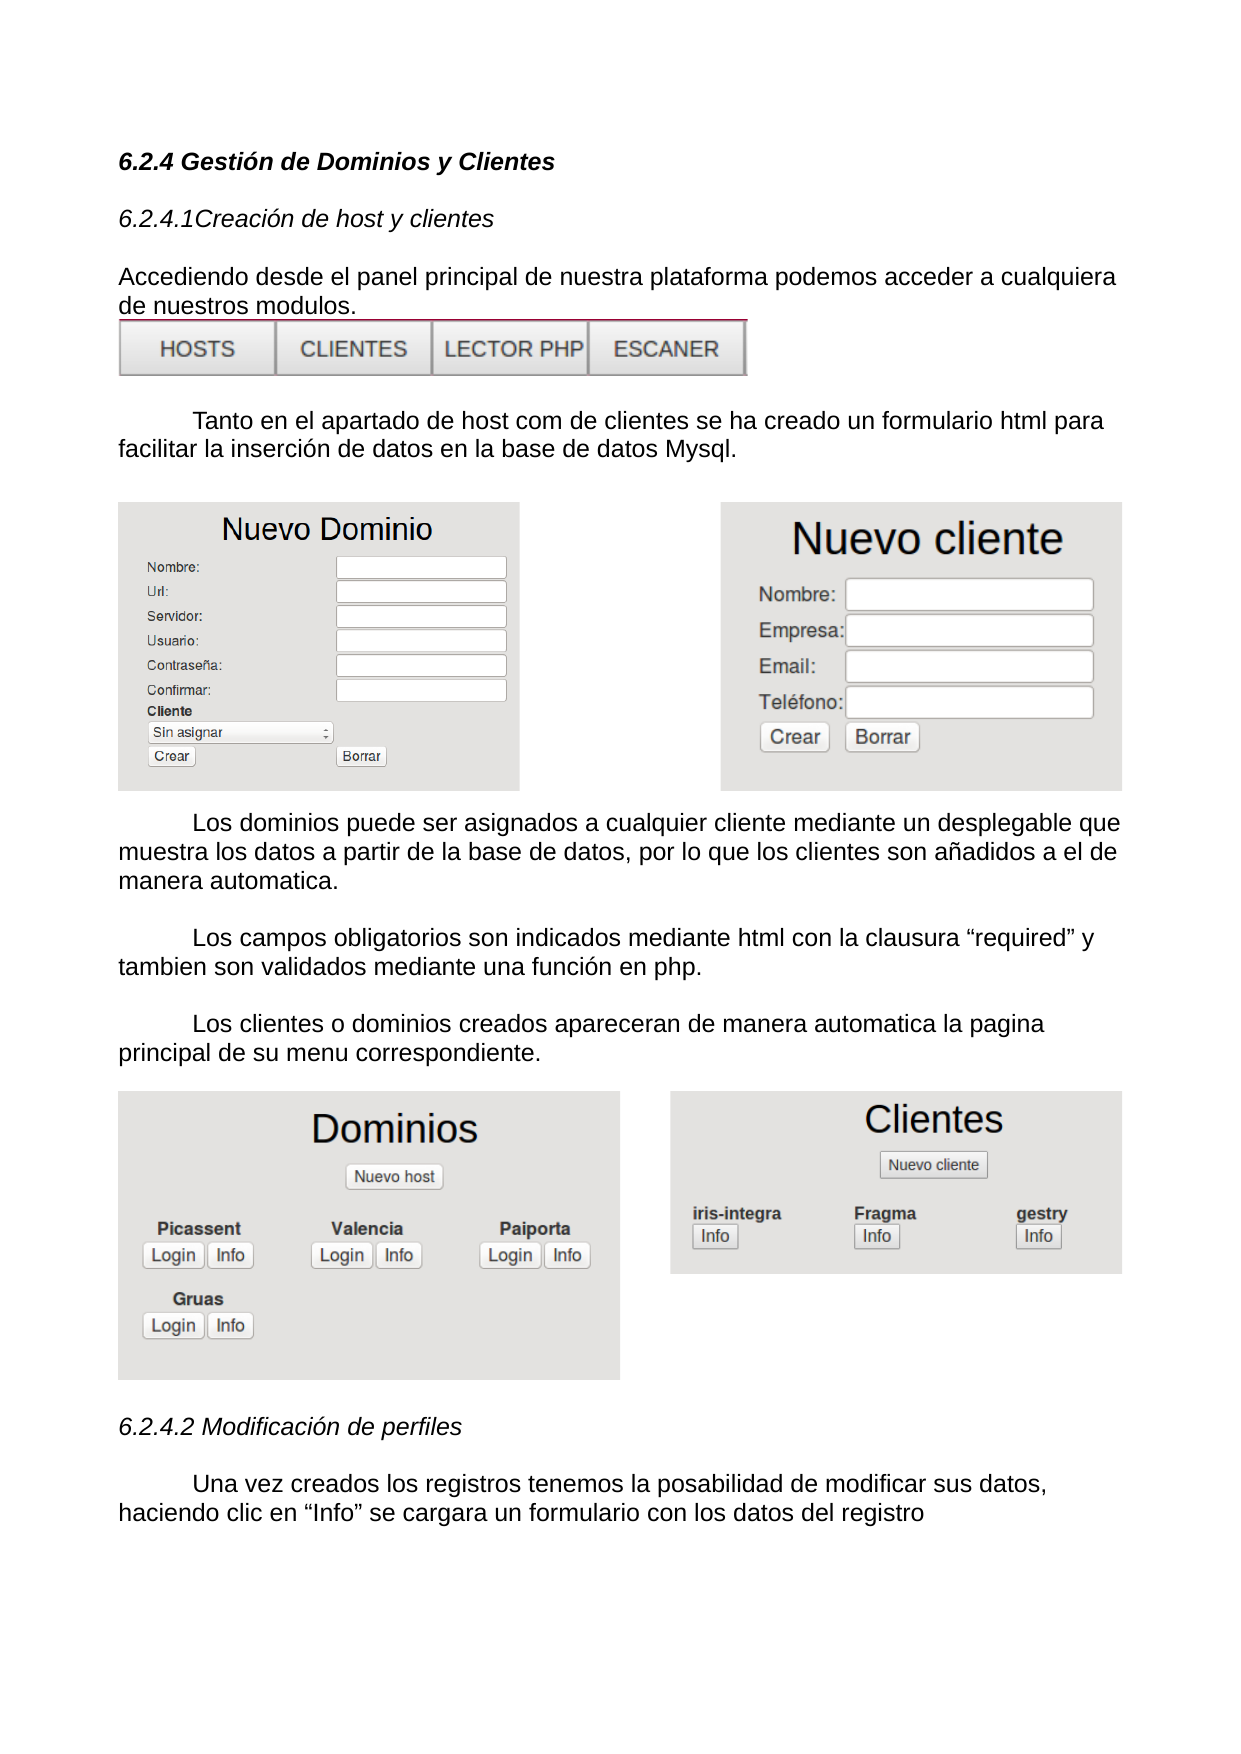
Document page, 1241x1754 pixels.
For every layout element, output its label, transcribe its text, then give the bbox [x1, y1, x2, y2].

text Los campos obligatorios son indicados mediante html con la clausura “required” y tambien son validados mediante una función en php. [118, 923, 1122, 981]
picture [118, 319, 748, 376]
text 6.2.4 Gestión de Dominios y Clientes [118, 147, 1122, 176]
text 6.2.4.1Creación de host y clientes [118, 204, 1122, 233]
picture [118, 502, 520, 791]
picture [118, 1091, 621, 1380]
text Tanto en el apartado de host com de clientes se ha creado un formulario html para facilitar la inserción de datos en la base de datos Mysql. [118, 406, 1122, 463]
picture [670, 1091, 1123, 1274]
picture [720, 502, 1123, 791]
text Una vez creados los registros tenemos la posabilidad de modificar sus datos, haciendo clic en “Info” se cargara un formulario con los datos del registro [118, 1469, 1122, 1527]
text Accediendo desde el panel principal de nuestra plataforma podemos acceder a cualquiera de nuestros modulos. [118, 262, 1122, 319]
text 6.2.4.2 Modificación de perfiles [118, 1412, 1122, 1441]
text Los dominios puede ser asignados a cualquier cliente mediante un desplegable que muestra los datos a partir de la base de datos, por lo que los clientes son añadidos a el de manera automatica. [118, 808, 1122, 894]
text Los clientes o dominios creados apareceran de manera automatica la pagina principal de su menu correspondiente. [118, 1009, 1122, 1067]
